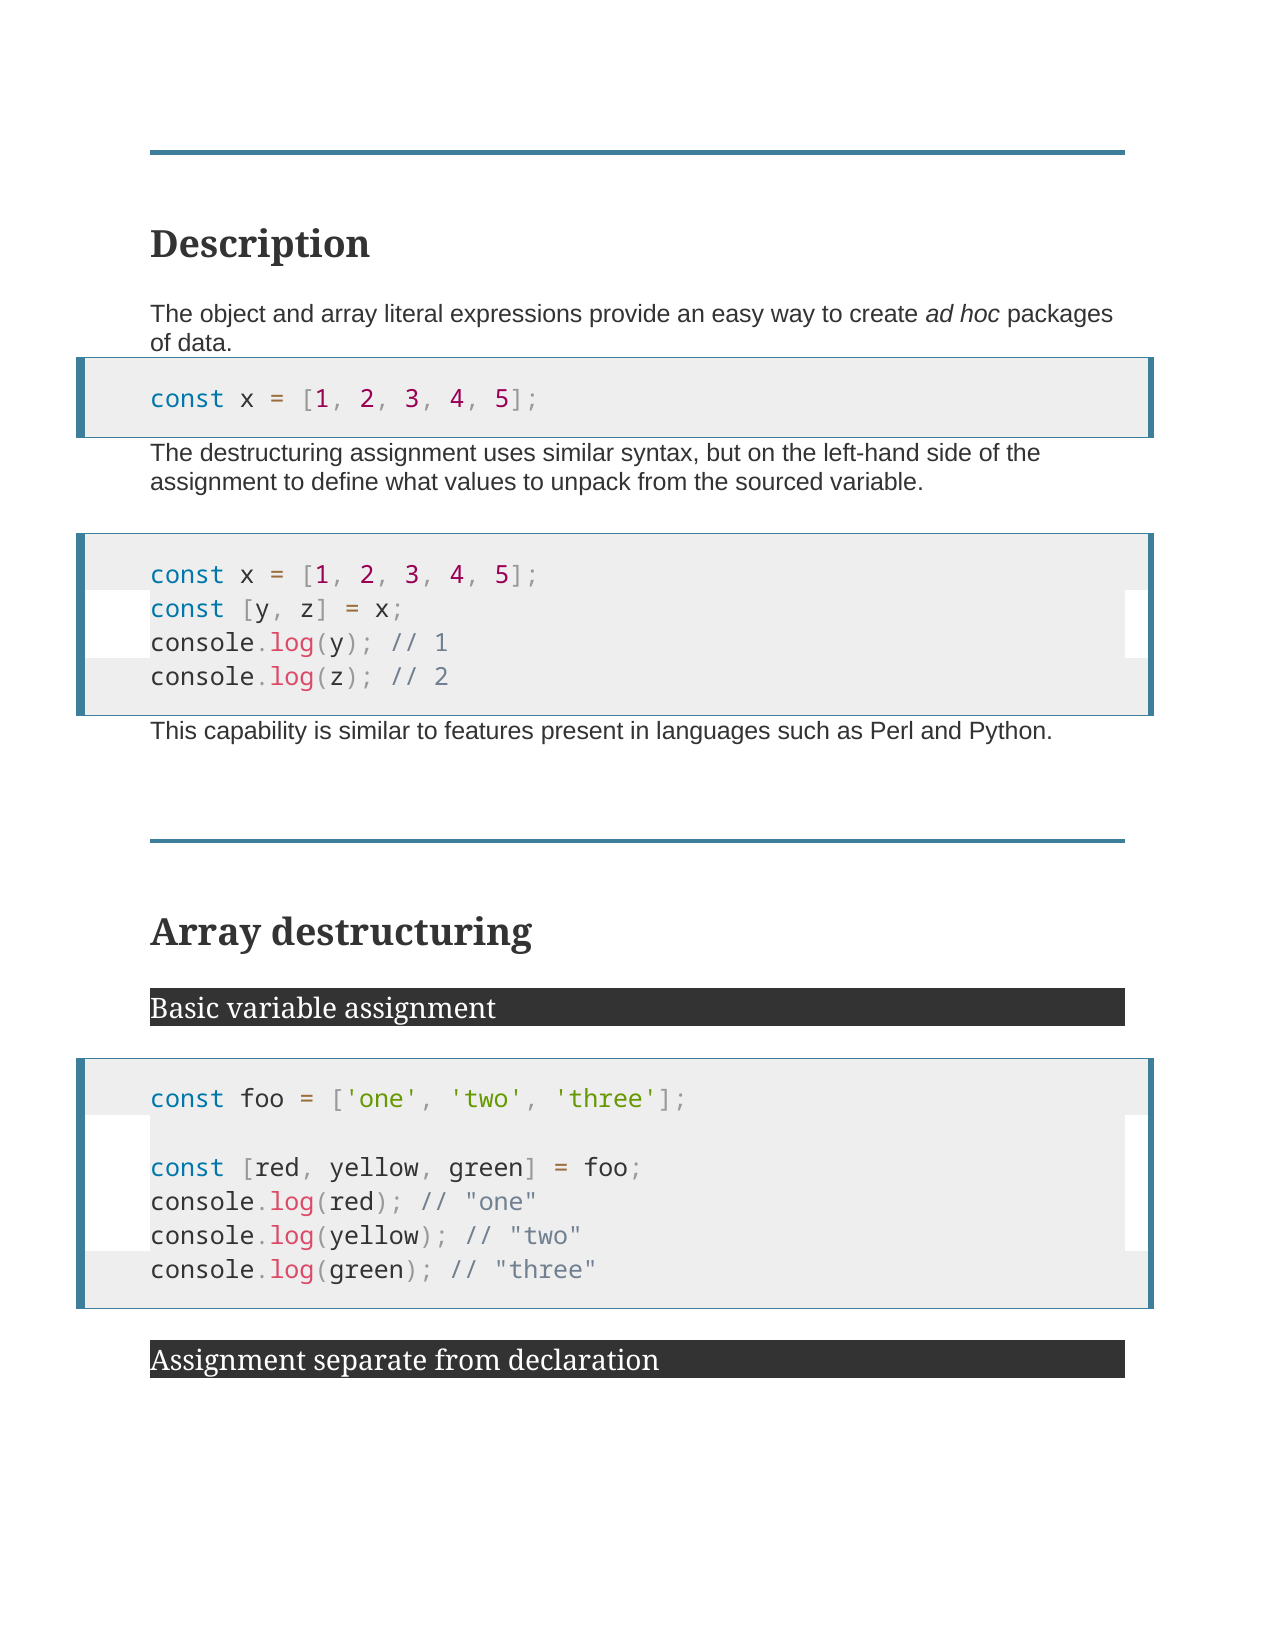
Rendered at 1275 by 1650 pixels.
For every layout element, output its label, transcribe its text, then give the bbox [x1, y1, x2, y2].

text const foo = ['one', 'two', 'three']; [85, 1059, 1148, 1115]
text const [red, yellow, green] = foo; [150, 1149, 1125, 1183]
text The destructuring assignment uses similar syntax, but on the left-hand side of the assignment to define what values to unpack from the sourced variable. [150, 438, 1125, 495]
text console.log(z); // 2 [85, 635, 1148, 715]
text const [y, z] = x; [150, 590, 1125, 624]
text console.log(red); // "one" [150, 1183, 1125, 1217]
text const x = [1, 2, 3, 4, 5]; [85, 534, 1148, 590]
text console.log(y); // 1 [150, 624, 1125, 635]
subtitle Array destructuring [150, 843, 1125, 957]
text const x = [1, 2, 3, 4, 5]; [85, 358, 1148, 437]
text This capability is similar to features present in languages such as Perl and Python. [150, 716, 1125, 745]
text console.log(green); // "three" [85, 1228, 1148, 1308]
text console.log(yellow); // "two" [150, 1217, 1125, 1228]
subtitle Description [150, 155, 1125, 268]
subtitle Basic variable assignment [150, 988, 1125, 1026]
text The object and array literal expressions provide an easy way to create ad hoc packages of data. [150, 299, 1125, 357]
subtitle Assignment separate from declaration [150, 1340, 1125, 1378]
